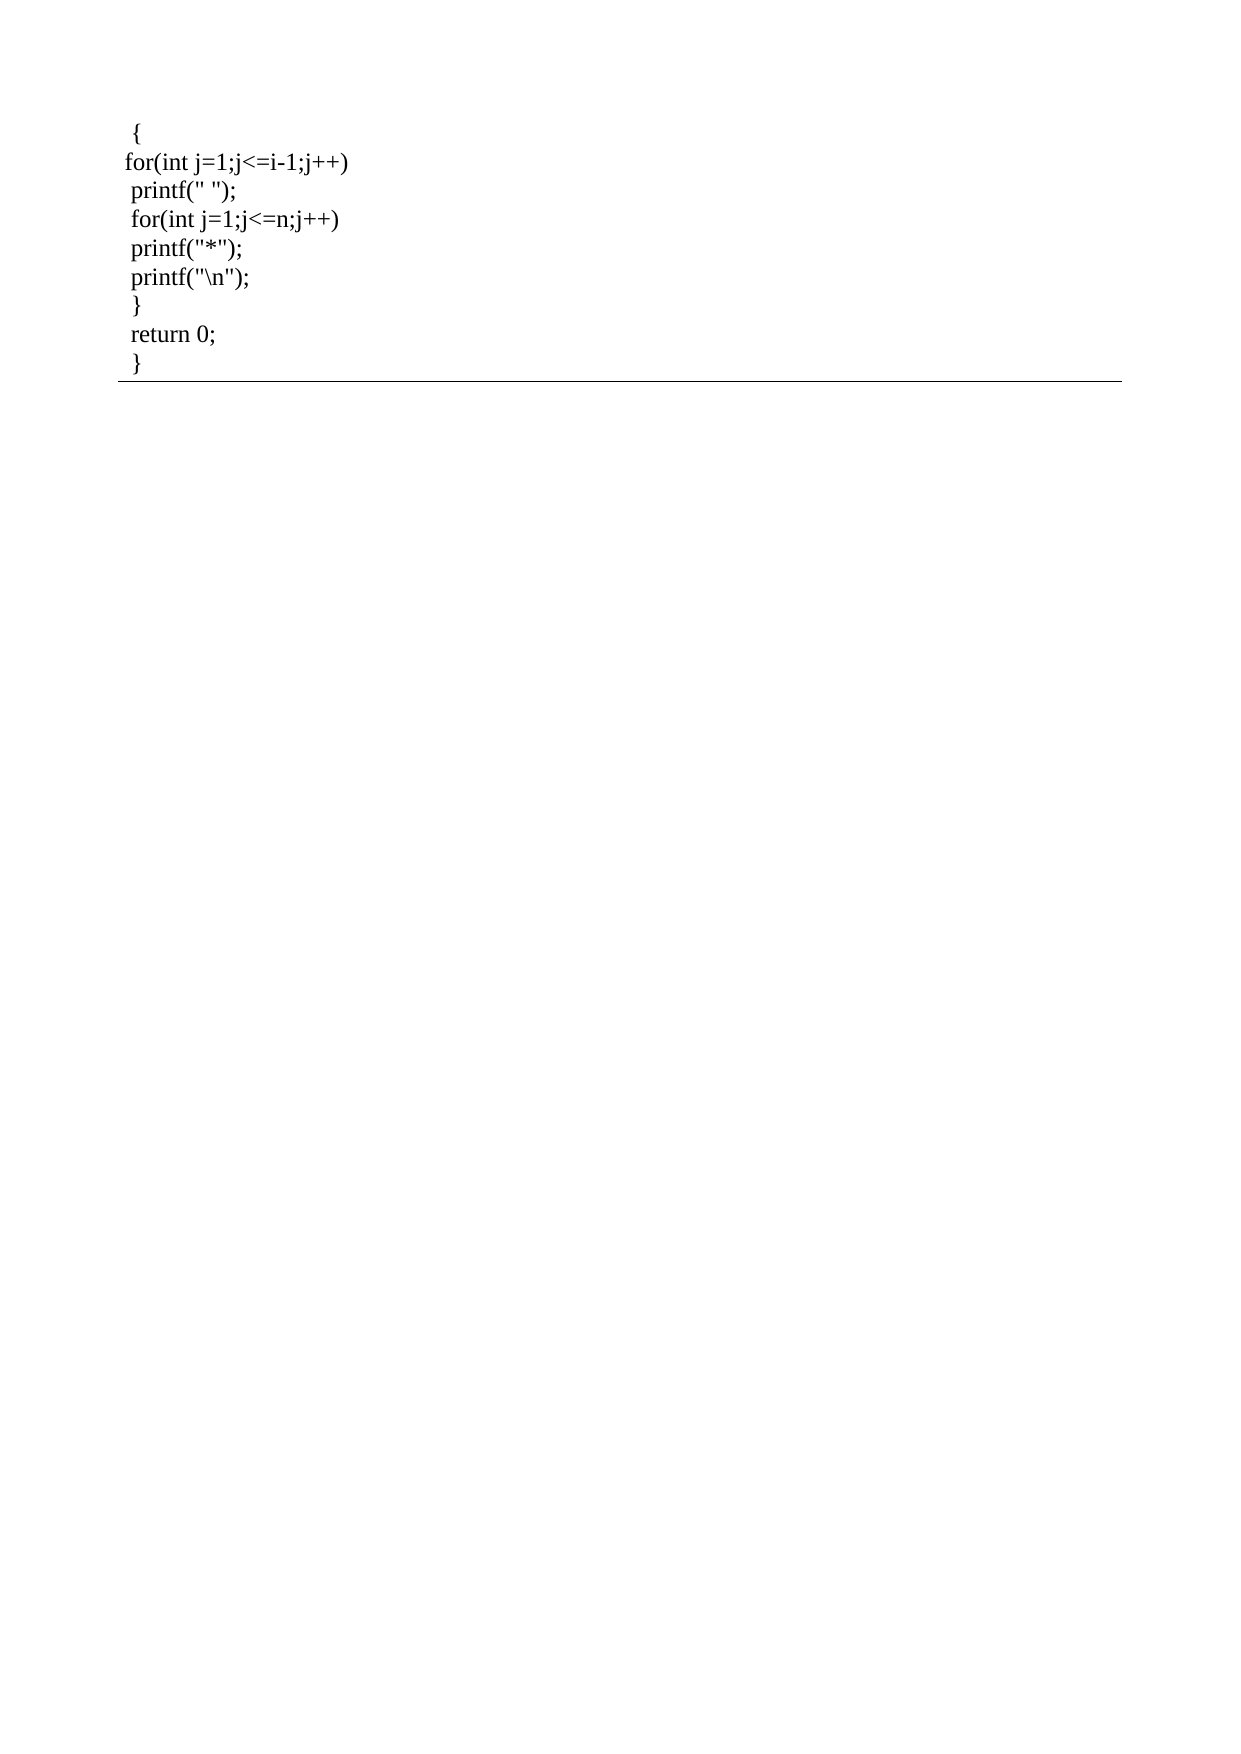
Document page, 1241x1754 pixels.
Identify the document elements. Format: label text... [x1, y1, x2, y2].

text { [118, 118, 1122, 147]
text printf("*"); [118, 233, 1122, 262]
text } [118, 291, 1122, 319]
text for(int j=1;j<=n;j++) [118, 204, 1122, 233]
text for(int j=1;j<=i-1;j++) [118, 147, 1122, 176]
text printf("\n"); [118, 262, 1122, 291]
text } [118, 348, 1122, 381]
text printf(" "); [118, 176, 1122, 204]
text return 0; [118, 319, 1122, 348]
